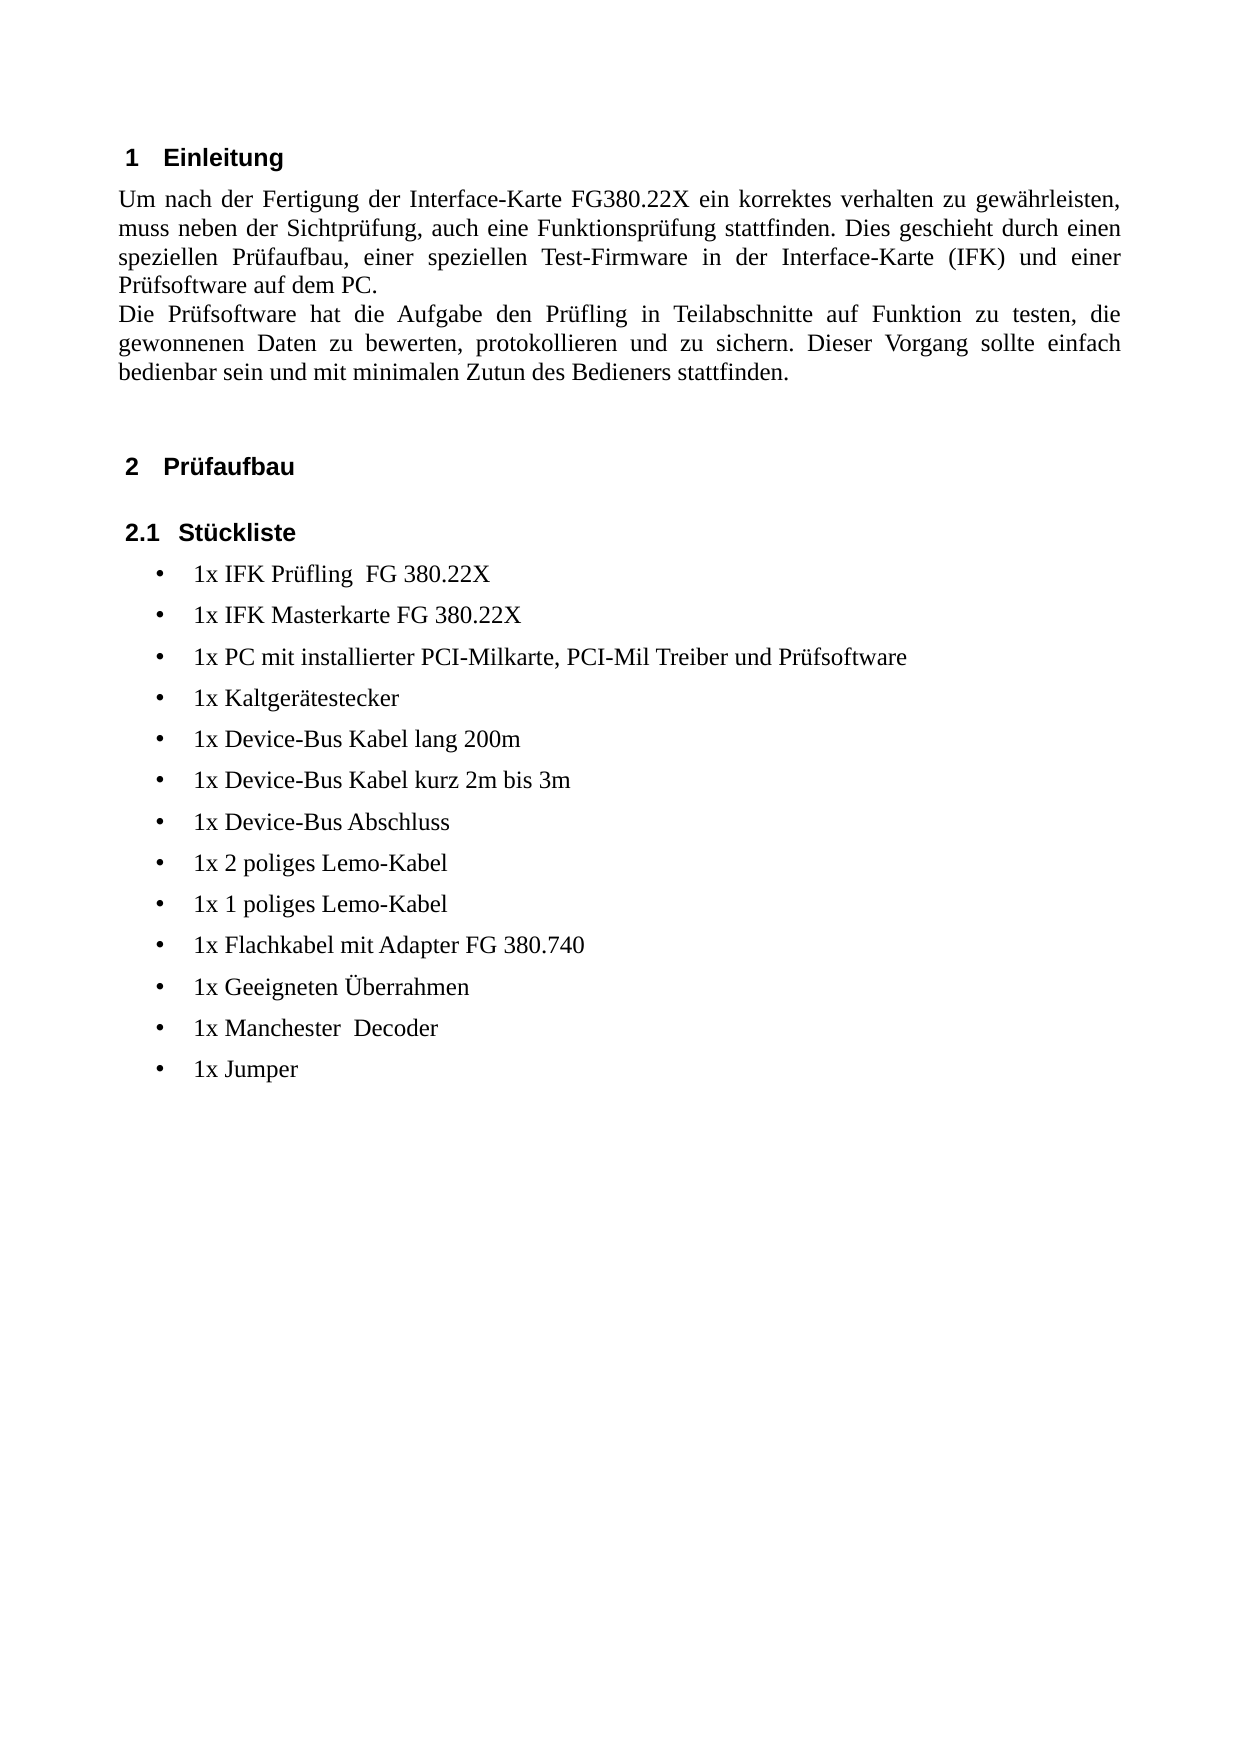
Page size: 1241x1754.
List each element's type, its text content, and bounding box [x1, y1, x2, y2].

list 1x Manchester Decoder [156, 1013, 1122, 1042]
list 1x Jumper [156, 1054, 1122, 1083]
list 1x Kaltgerätestecker [156, 683, 1122, 712]
list 1x Device-Bus Kabel kurz 2m bis 3m [156, 766, 1122, 794]
list 1x Device-Bus Kabel lang 200m [156, 724, 1122, 753]
list 1x 1 poliges Lemo-Kabel [156, 889, 1122, 918]
list 1x Geeigneten Überrahmen [156, 972, 1122, 1001]
subtitle Prüfaufbau [118, 452, 1122, 481]
subtitle Stückliste [118, 518, 1122, 547]
list 1x PC mit installierter PCI-Milkarte, PCI-Mil Treiber und Prüfsoftware [156, 642, 1122, 671]
list 1x IFK Prüfling FG 380.22X [156, 559, 1122, 588]
list 1x 2 poliges Lemo-Kabel [156, 848, 1122, 877]
subtitle Einleitung [118, 143, 1122, 172]
list 1x Flachkabel mit Adapter FG 380.740 [156, 931, 1122, 959]
text Die Prüfsoftware hat die Aufgabe den Prüfling in Teilabschnitte auf Funktion zu testen, die gewonnenen Daten zu bewerten, protokollieren und zu sichern. Dieser Vorgang sollte einfach bedienbar sein und mit minimalen Zutun des Bedieners stattfinden. [118, 299, 1122, 386]
list 1x Device-Bus Abschluss [156, 807, 1122, 836]
list 1x IFK Masterkarte FG 380.22X [156, 601, 1122, 629]
text Um nach der Fertigung der Interface-Karte FG380.22X ein korrektes verhalten zu gewährleisten, muss neben der Sichtprüfung, auch eine Funktionsprüfung stattfinden. Dies geschieht durch einen speziellen Prüfaufbau, einer speziellen Test-Firmware in der Interface-Karte (IFK) und einer Prüfsoftware auf dem PC. [118, 184, 1122, 299]
